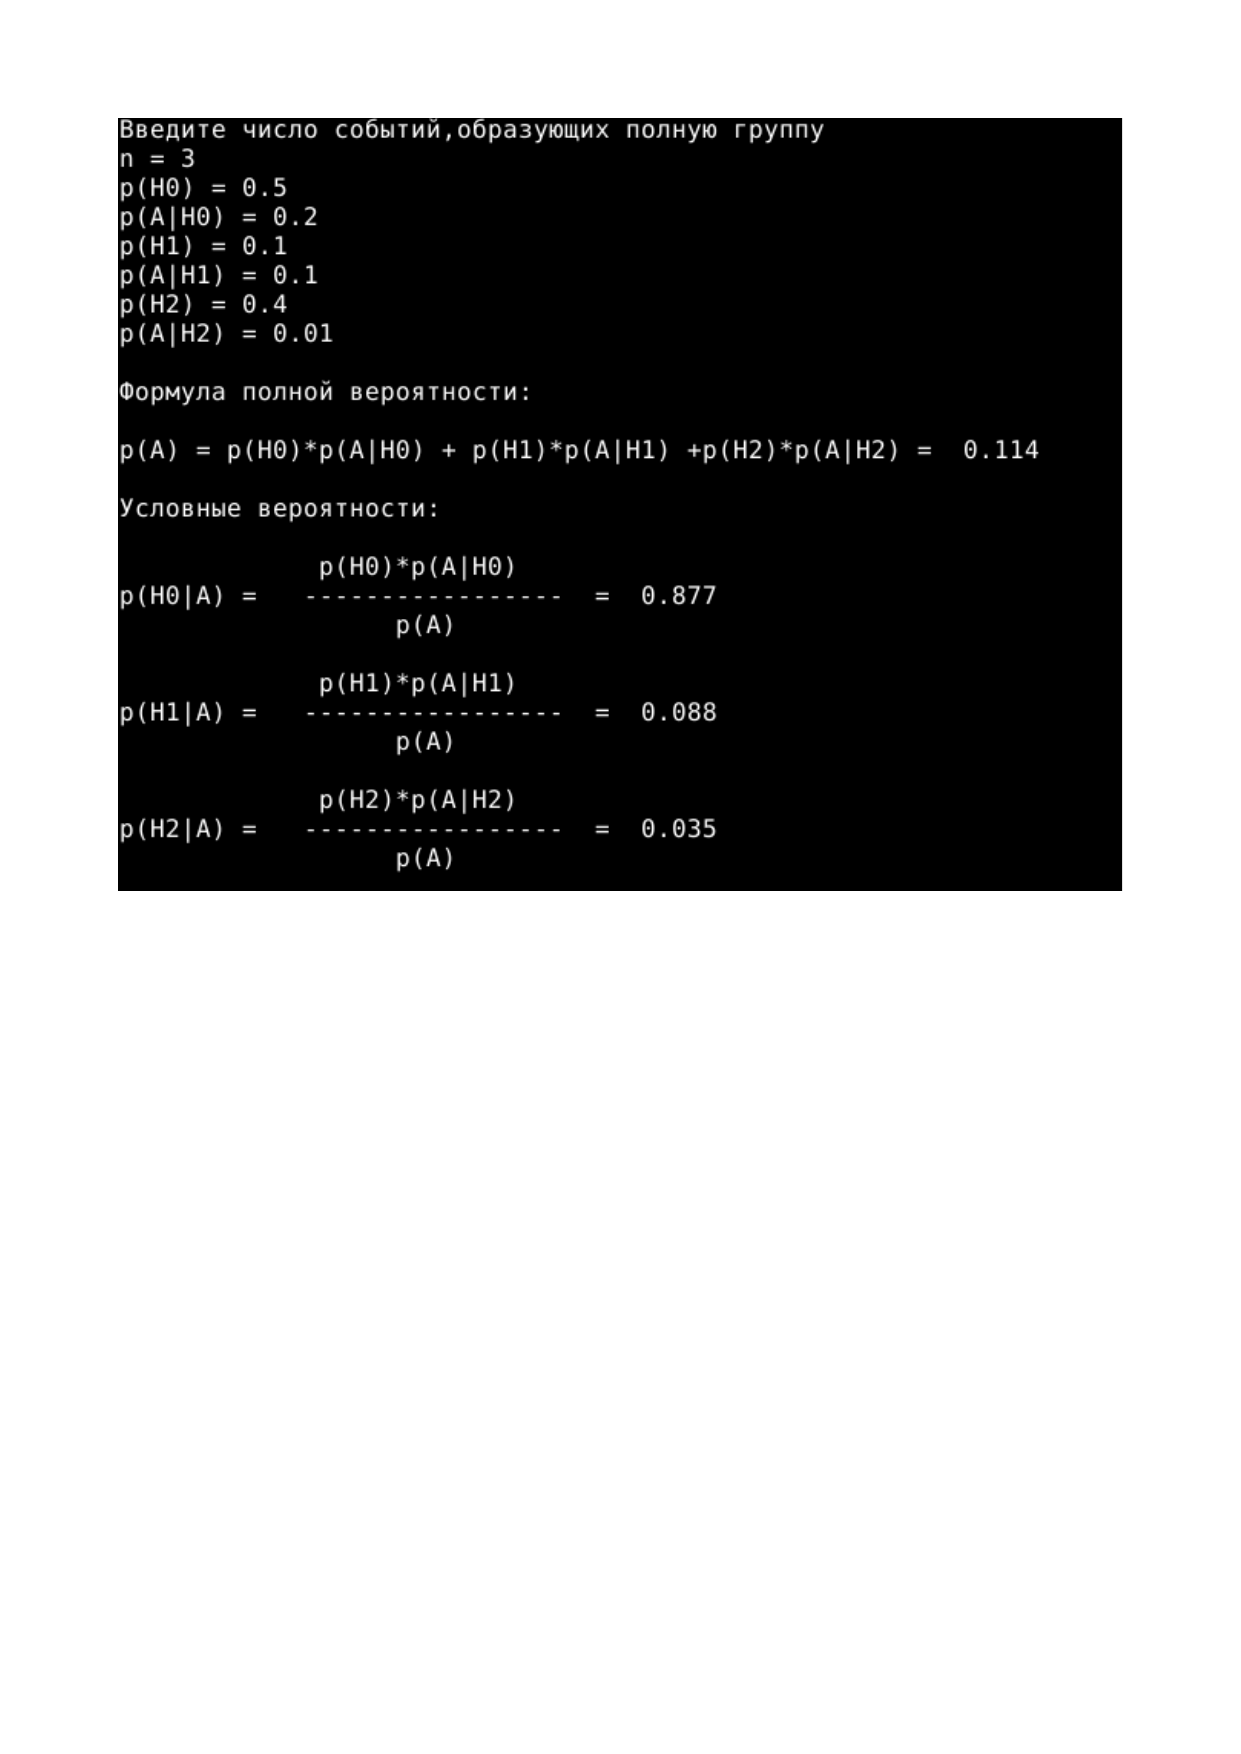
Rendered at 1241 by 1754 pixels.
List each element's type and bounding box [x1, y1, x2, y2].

picture [118, 118, 1123, 891]
